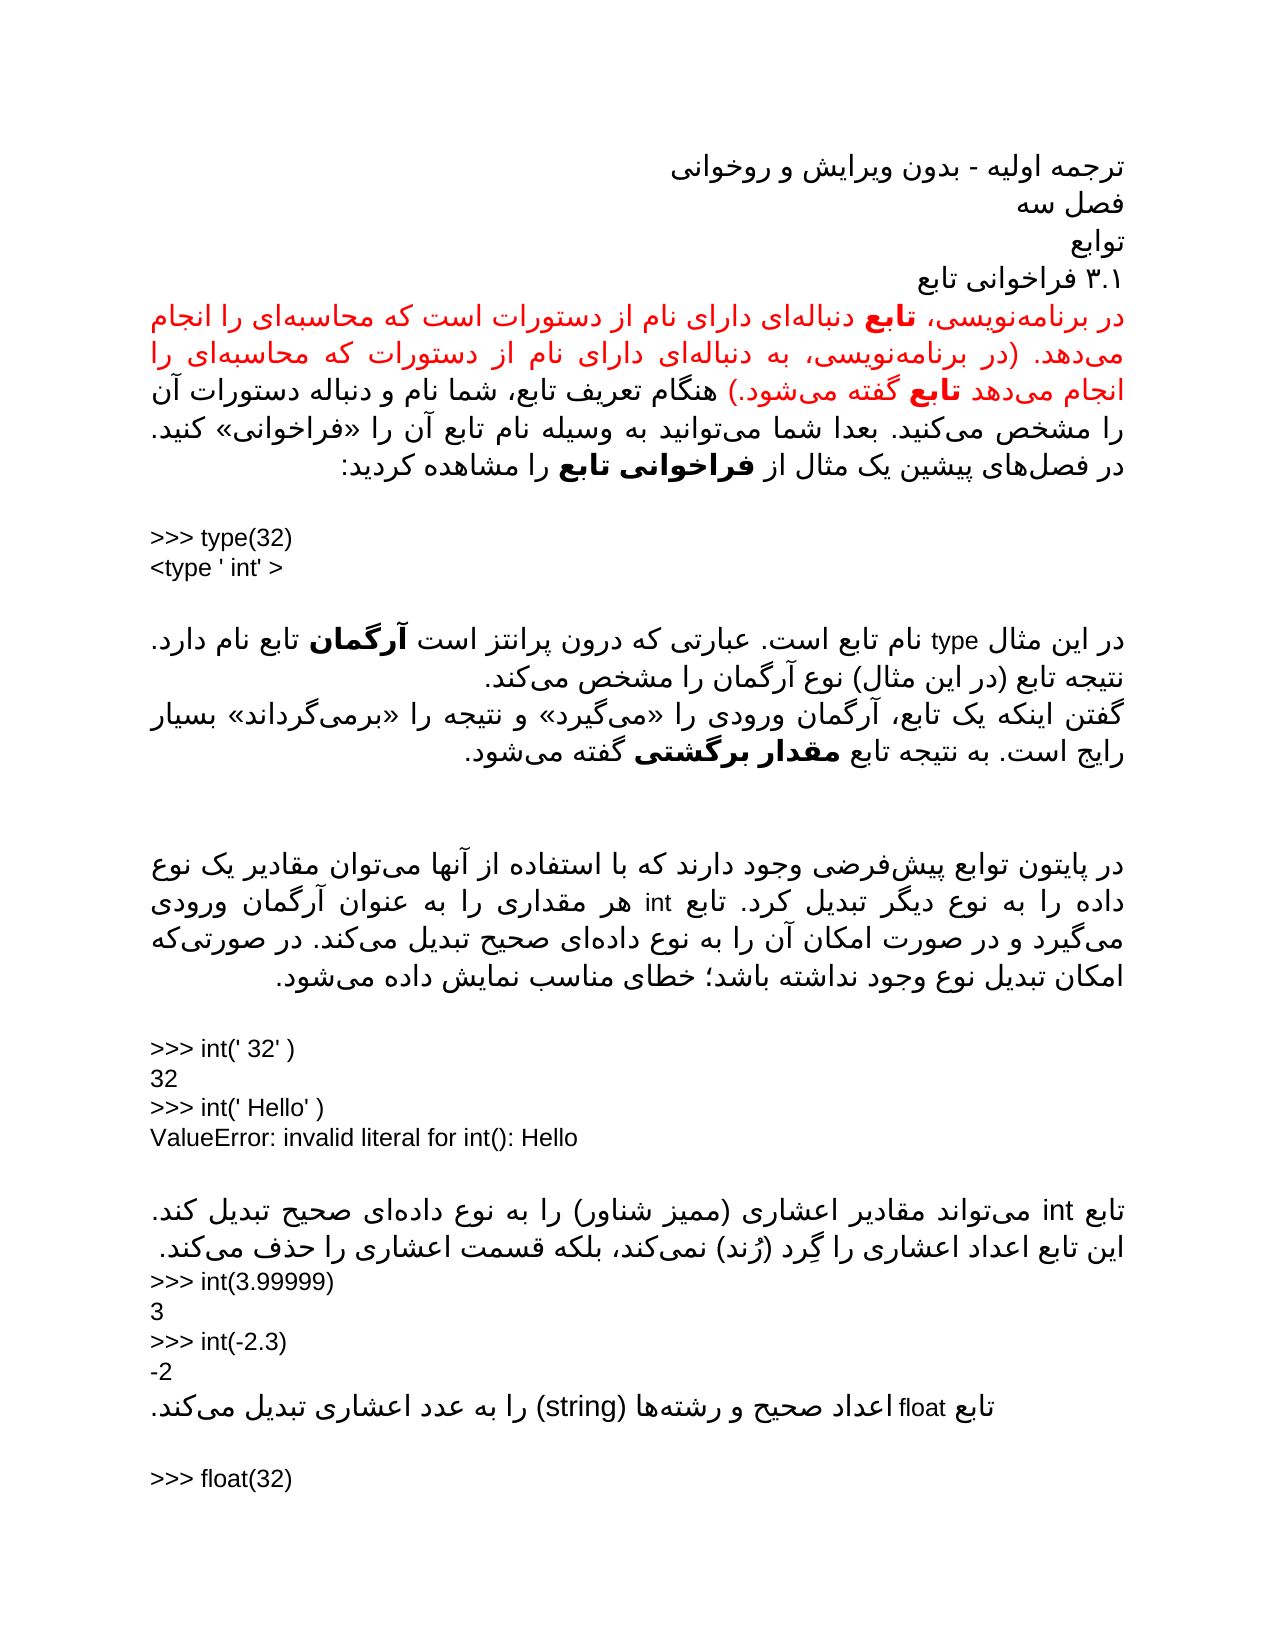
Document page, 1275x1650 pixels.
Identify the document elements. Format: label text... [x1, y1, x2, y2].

text >>> float(32) [150, 1464, 1125, 1492]
text 3 [150, 1298, 1125, 1326]
text >>> type(32) [150, 524, 1125, 552]
text فصل سه [150, 187, 1125, 220]
text در پایتون توابع پیش‌فرضی وجود دارند که با استفاده از آنها می‌توان مقادیر یک نوع داده را به نوع دیگر تبدیل کرد. تابع int هر مقداری را به عنوان آرگمان ورودی می‌گیرد و در صورت امکان آن را به نوع داده‌ای صحیح تبدیل می‌کند. در صورتی‌که امکان تبدیل نوع وجود نداشته باشد؛ خطای مناسب نمایش داده می‌شود. [150, 848, 1125, 992]
text ValueError: invalid literal for int(): Hello [150, 1124, 1125, 1152]
text >>> int(' Hello' ) [150, 1094, 1125, 1122]
text >>> int(' 32' ) [150, 1034, 1125, 1062]
text 32 [150, 1064, 1125, 1092]
text تابع int می‌تواند مقادیر اعشاری (ممیز شناور) را به نوع داده‌ای صحیح تبدیل کند. این تابع اعداد اعشاری را گِرد (رُند) نمی‌کند، بلکه قسمت اعشاری را حذف می‌کند. [150, 1193, 1125, 1263]
text ۳.۱ فراخوانی تابع [150, 262, 1125, 295]
text گفتن اینکه یک تابع، آرگمان ورودی را «می‌گیرد» و نتیجه را «برمی‌گرداند» بسیار رایج است. به نتیجه تابع مقدار برگشتی گفته می‌شود. [150, 698, 1125, 768]
text تابع float اعداد صحیح و رشته‌ها (string) را به عدد اعشاری تبدیل می‌کند. [150, 1390, 1125, 1422]
text ترجمه اولیه - بدون ویرایش و روخوانی [150, 150, 1125, 183]
text >>> int(-2.3) [150, 1328, 1125, 1356]
text در این مثال type نام تابع است. عبارتی که درون پرانتز است آرگمان تابع نام دارد. نتیجه تابع (در این مثال) نوع آرگمان را مشخص می‌کند. [150, 623, 1125, 693]
text توابع [150, 225, 1125, 257]
text >>> int(3.99999) [150, 1268, 1125, 1296]
text -2 [150, 1358, 1125, 1386]
text <type ' int' > [150, 554, 1125, 582]
text در برنامه‌نویسی، تابع دنباله‌ای دارای نام از دستورات است که محاسبه‌ای را انجام می‌دهد. (در برنامه‌نویسی، به دنباله‌ای دارای نام از دستورات که محاسبه‌ای را انجام می‌دهد تابع گفته می‌شود.) هنگام تعریف تابع، شما نام و دنباله دستورات آن را مشخص می‌کنید. بعدا شما می‌توانید به وسیله نام تابع آن را «فراخوانی» کنید. در فصل‌های پیشین یک مثال از فراخوانی تابع را مشاهده کردید: [150, 299, 1125, 482]
